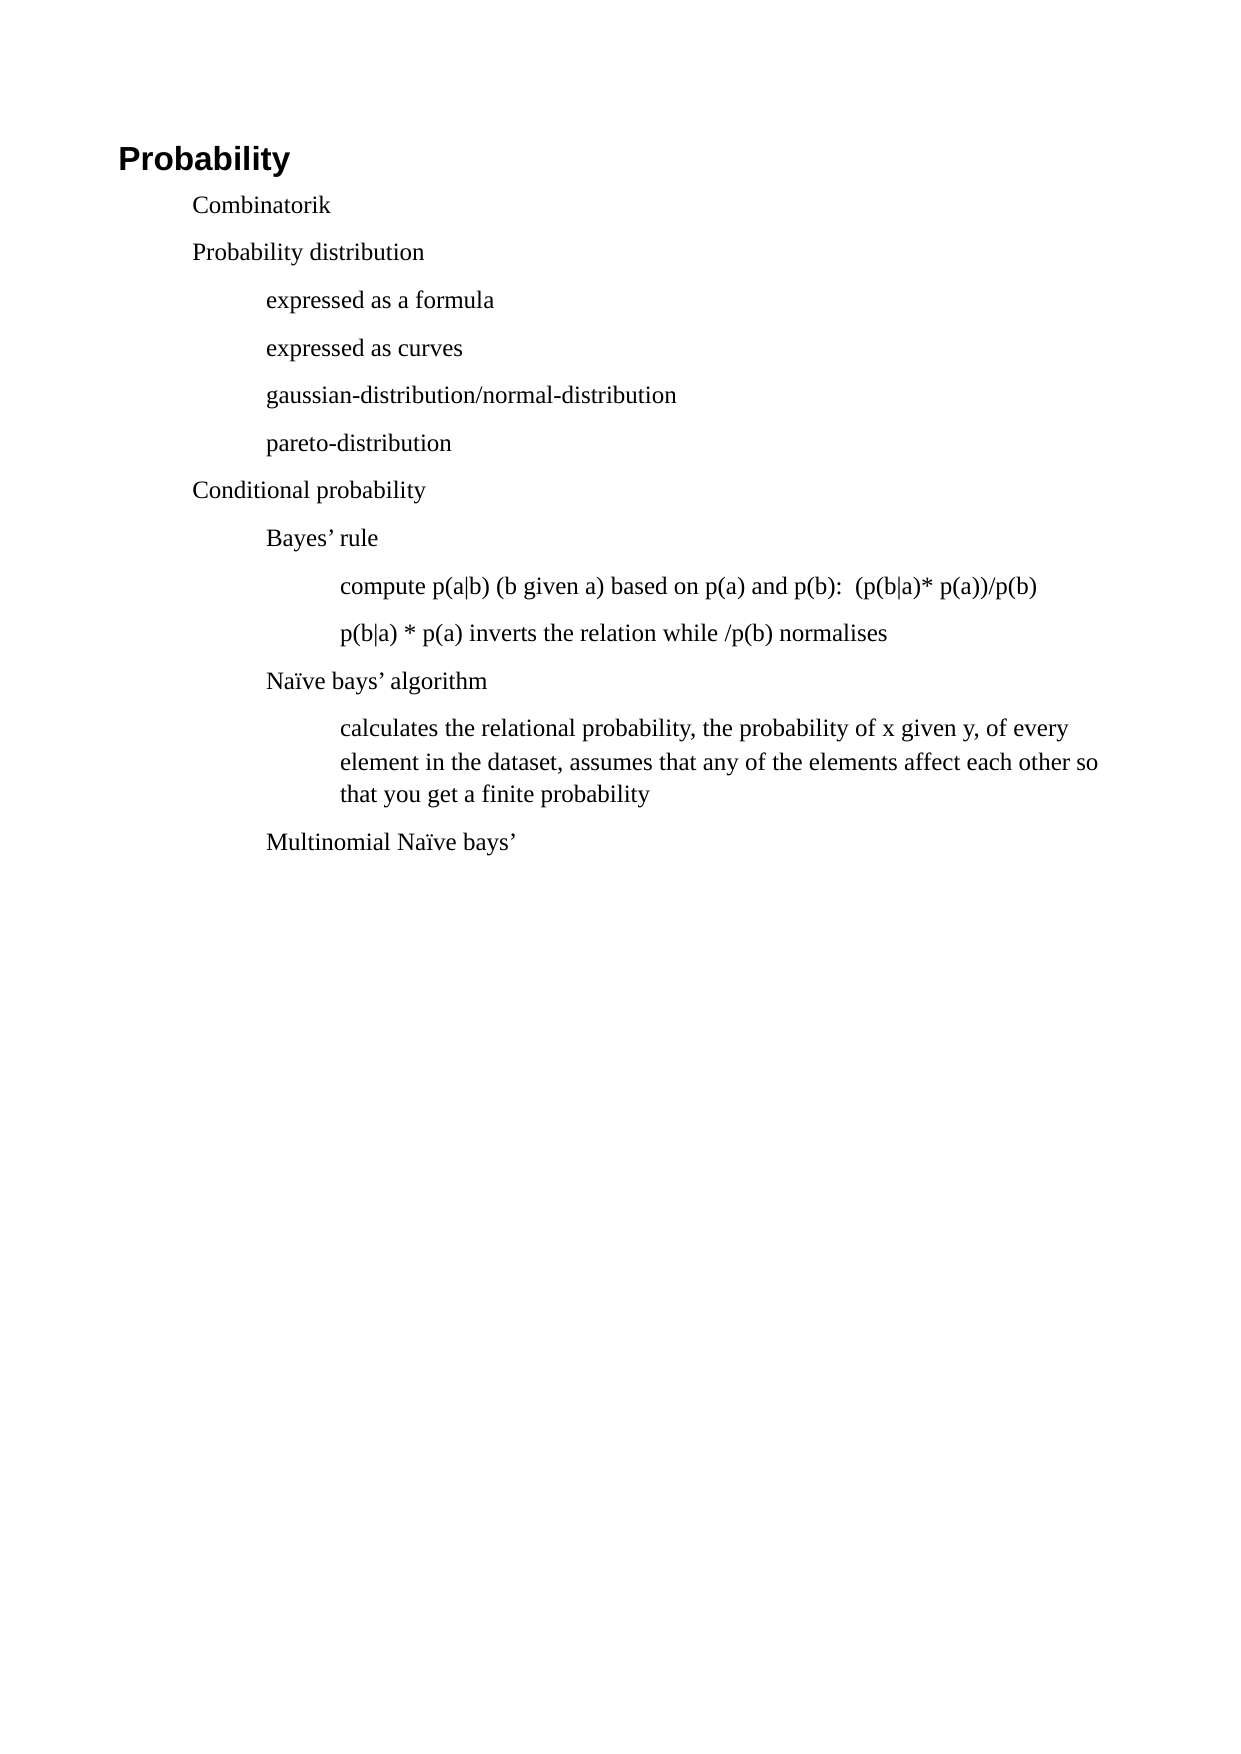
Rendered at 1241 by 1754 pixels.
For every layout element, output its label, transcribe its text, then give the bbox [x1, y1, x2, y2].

text Multinomial Naïve bays’ [118, 827, 1122, 856]
text Combinatorik [118, 190, 1122, 219]
text Conditional probability [118, 476, 1122, 504]
text gaussian-distribution/normal-distribution [118, 380, 1122, 409]
text pareto-distribution [118, 428, 1122, 457]
text Bayes’ rule [118, 523, 1122, 552]
text calculates the relational probability, the probability of x given y, of every element in the dataset, assumes that any of the elements affect each other so that you get a finite probability [118, 713, 1122, 808]
text expressed as a formula [118, 285, 1122, 314]
text Naïve bays’ algorithm [118, 666, 1122, 695]
text Probability distribution [118, 237, 1122, 266]
text compute p(a|b) (b given a) based on p(a) and p(b): (p(b|a)* p(a))/p(b) [118, 571, 1122, 599]
text p(b|a) * p(a) inverts the relation while /p(b) normalises [118, 618, 1122, 647]
text expressed as curves [118, 333, 1122, 361]
subtitle Probability [118, 139, 1122, 177]
